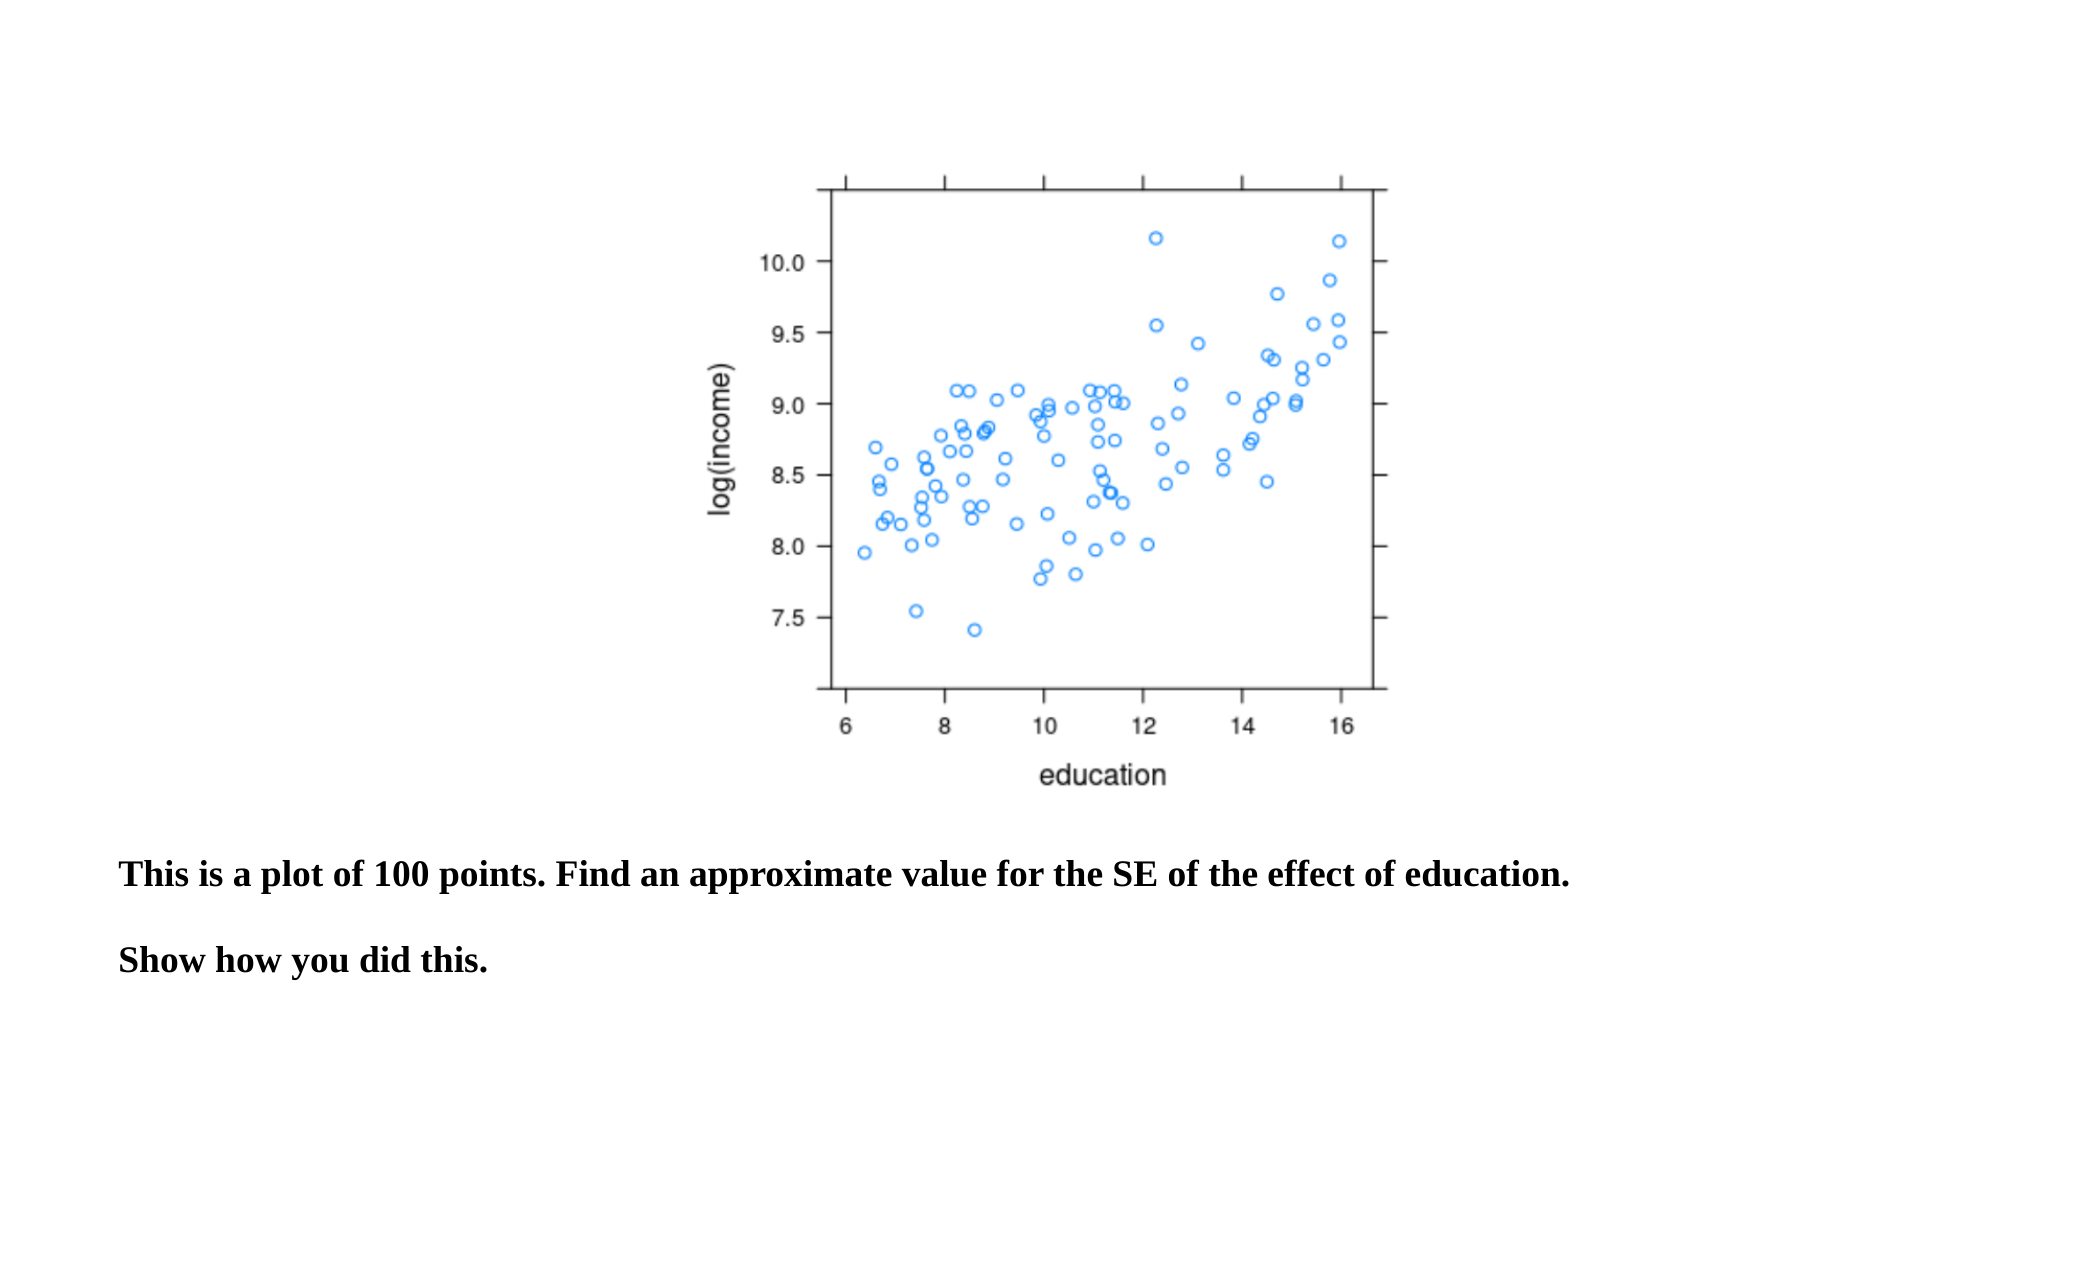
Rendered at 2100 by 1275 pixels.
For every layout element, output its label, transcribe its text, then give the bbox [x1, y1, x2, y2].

text This is a plot of 100 points. Find an approximate value for the SE of the effect of education. [118, 851, 1982, 894]
text Show how you did this. [118, 937, 1982, 981]
picture [698, 161, 1402, 806]
